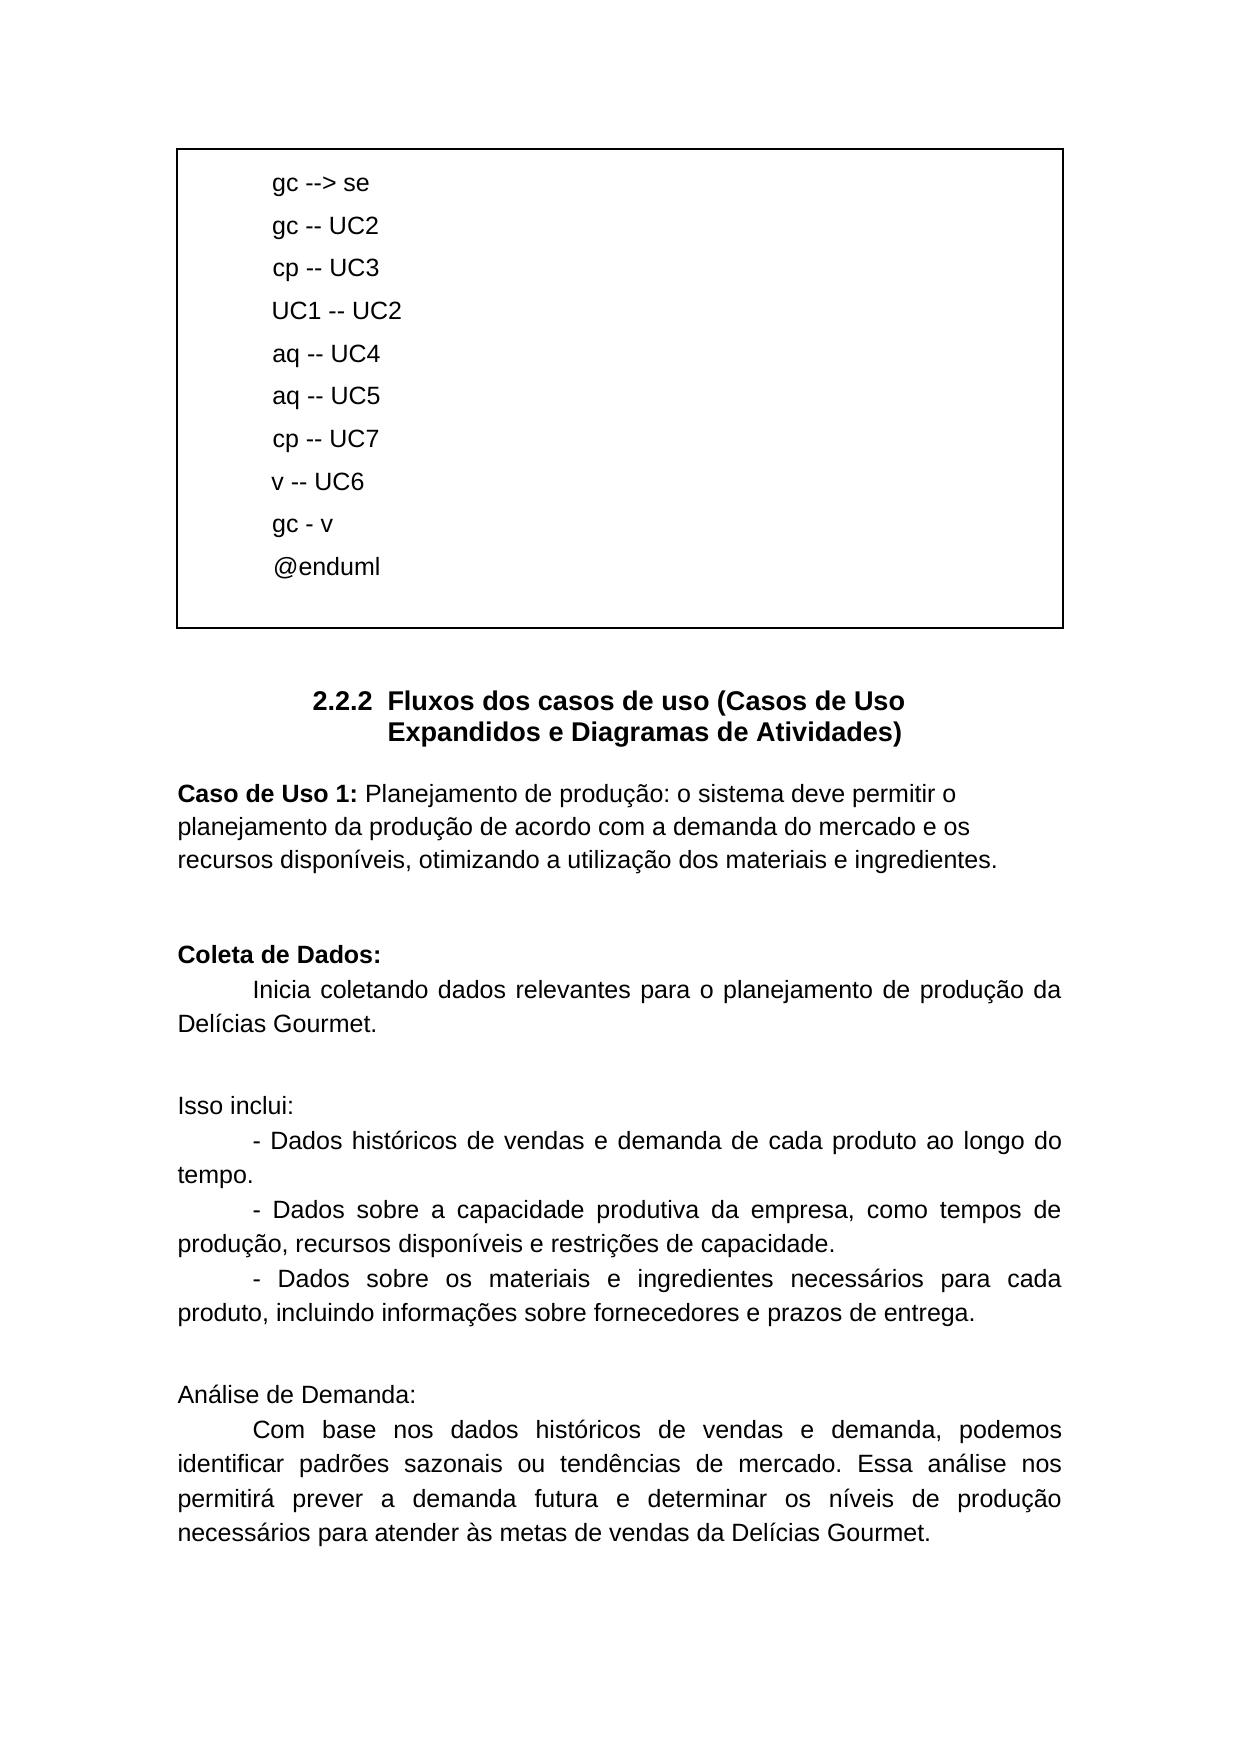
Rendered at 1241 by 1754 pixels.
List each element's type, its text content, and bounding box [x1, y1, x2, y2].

text - Dados históricos de vendas e demanda de cada produto ao longo do tempo. [177, 1126, 1063, 1189]
text Inicia coletando dados relevantes para o planejamento de produção da Delícias Gourmet. [177, 974, 1063, 1038]
text Análise de Demanda: [177, 1380, 1063, 1409]
subtitle Fluxos dos casos de uso (Casos de Uso Expandidos e Diagramas de Atividades) [312, 685, 1063, 747]
text - Dados sobre a capacidade produtiva da empresa, como tempos de produção, recursos disponíveis e restrições de capacidade. [177, 1194, 1063, 1258]
text - Dados sobre os materiais e ingredientes necessários para cada produto, incluindo informações sobre fornecedores e prazos de entrega. [177, 1263, 1063, 1327]
text Coleta de Dados: [177, 940, 1063, 969]
text Caso de Uso 1: Planejamento de produção: o sistema deve permitir o planejamento da produção de acordo com a demanda do mercado e os recursos disponíveis, otimizando a utilização dos materiais e ingredientes. [177, 779, 1063, 874]
table_cell gc --> se gc -- UC2 cp -- UC3 UC1 -- UC2 aq -- UC4 aq -- UC5 cp -- UC7 v -- UC6 gc - v @enduml [178, 150, 1062, 627]
text Com base nos dados históricos de vendas e demanda, podemos identificar padrões sazonais ou tendências de mercado. Essa análise nos permitirá prever a demanda futura e determinar os níveis de produção necessários para atender às metas de vendas da Delícias Gourmet. [177, 1414, 1063, 1547]
text Isso inclui: [177, 1091, 1063, 1120]
